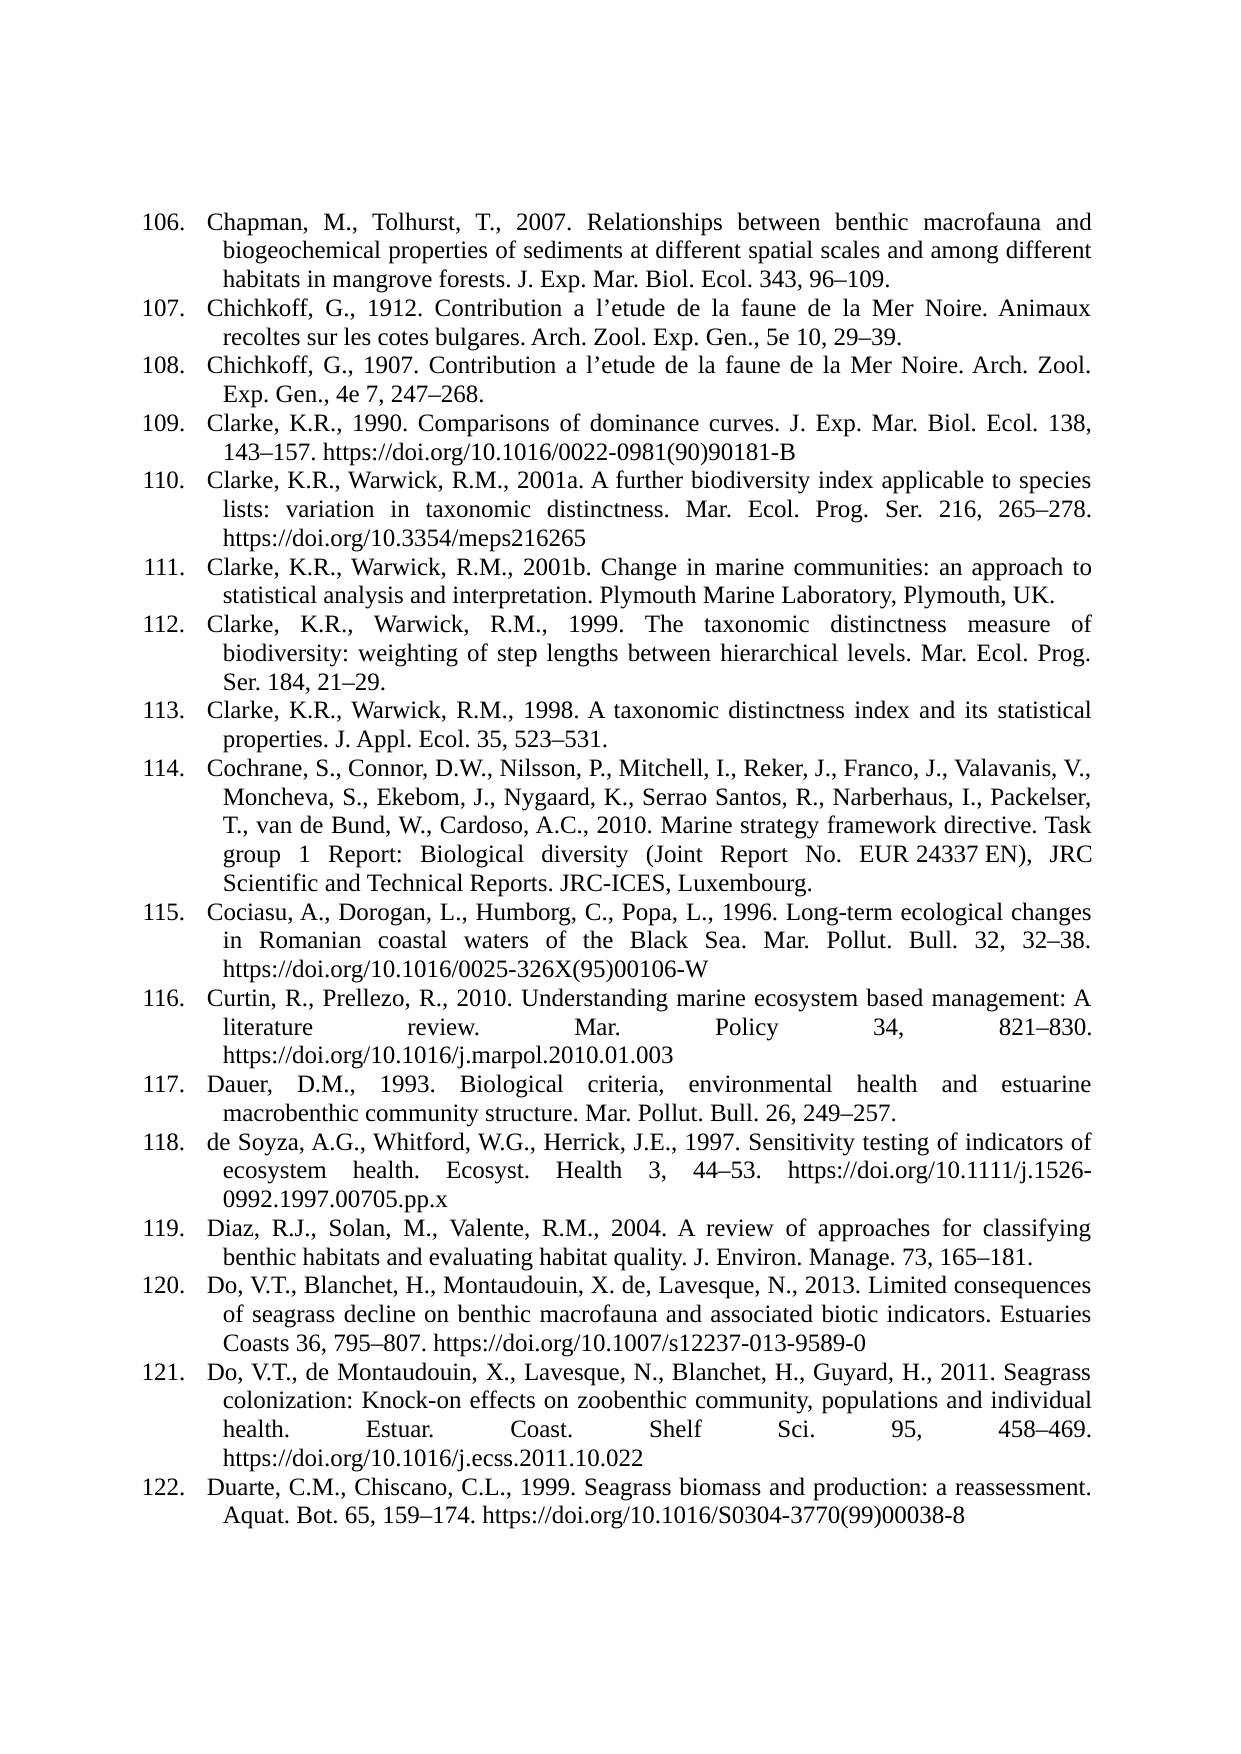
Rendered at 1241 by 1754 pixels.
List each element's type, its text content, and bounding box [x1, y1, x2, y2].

list Chichkoff, G., 1907. Contribution a l’etude de la faune de la Mer Noire. Arch. Zool. Exp. Gen., 4e 7, 247–268. [185, 350, 1093, 408]
list Duarte, C.M., Chiscano, C.L., 1999. Seagrass biomass and production: a reassessment. Aquat. Bot. 65, 159–174. https://doi.org/10.1016/S0304-3770(99)00038-8 [185, 1472, 1093, 1529]
list de Soyza, A.G., Whitford, W.G., Herrick, J.E., 1997. Sensitivity testing of indicators of ecosystem health. Ecosyst. Health 3, 44–53. https://doi.org/10.1111/j.1526-0992.1997.00705.pp.x [185, 1127, 1093, 1213]
list Chichkoff, G., 1912. Contribution a l’etude de la faune de la Mer Noire. Animaux recoltes sur les cotes bulgares. Arch. Zool. Exp. Gen., 5e 10, 29–39. [185, 293, 1093, 350]
list Clarke, K.R., Warwick, R.M., 1998. A taxonomic distinctness index and its statistical properties. J. Appl. Ecol. 35, 523–531. [185, 695, 1093, 753]
list Dauer, D.M., 1993. Biological criteria, environmental health and estuarine macrobenthic community structure. Mar. Pollut. Bull. 26, 249–257. [185, 1069, 1093, 1127]
list Cociasu, A., Dorogan, L., Humborg, C., Popa, L., 1996. Long-term ecological changes in Romanian coastal waters of the Black Sea. Mar. Pollut. Bull. 32, 32–38. https://doi.org/10.1016/0025-326X(95)00106-W [185, 897, 1093, 983]
list Clarke, K.R., Warwick, R.M., 1999. The taxonomic distinctness measure of biodiversity: weighting of step lengths between hierarchical levels. Mar. Ecol. Prog. Ser. 184, 21–29. [185, 609, 1093, 695]
list Diaz, R.J., Solan, M., Valente, R.M., 2004. A review of approaches for classifying benthic habitats and evaluating habitat quality. J. Environ. Manage. 73, 165–181. [185, 1213, 1093, 1270]
list Chapman, M., Tolhurst, T., 2007. Relationships between benthic macrofauna and biogeochemical properties of sediments at different spatial scales and among different habitats in mangrove forests. J. Exp. Mar. Biol. Ecol. 343, 96–109. [185, 207, 1093, 293]
list Clarke, K.R., Warwick, R.M., 2001a. A further biodiversity index applicable to species lists: variation in taxonomic distinctness. Mar. Ecol. Prog. Ser. 216, 265–278. https://doi.org/10.3354/meps216265 [185, 465, 1093, 552]
list Curtin, R., Prellezo, R., 2010. Understanding marine ecosystem based management: A literature review. Mar. Policy 34, 821–830. https://doi.org/10.1016/j.marpol.2010.01.003 [185, 983, 1093, 1069]
list Cochrane, S., Connor, D.W., Nilsson, P., Mitchell, I., Reker, J., Franco, J., Valavanis, V., Moncheva, S., Ekebom, J., Nygaard, K., Serrao Santos, R., Narberhaus, I., Packelser, T., van de Bund, W., Cardoso, A.C., 2010. Marine strategy framework directive. Task group 1 Report: Biological diversity (Joint Report No. EUR 24337 EN), JRC Scientific and Technical Reports. JRC-ICES, Luxembourg. [185, 753, 1093, 897]
list Clarke, K.R., 1990. Comparisons of dominance curves. J. Exp. Mar. Biol. Ecol. 138, 143–157. https://doi.org/10.1016/0022-0981(90)90181-B [185, 408, 1093, 465]
list Do, V.T., Blanchet, H., Montaudouin, X. de, Lavesque, N., 2013. Limited consequences of seagrass decline on benthic macrofauna and associated biotic indicators. Estuaries Coasts 36, 795–807. https://doi.org/10.1007/s12237-013-9589-0 [185, 1270, 1093, 1357]
list Do, V.T., de Montaudouin, X., Lavesque, N., Blanchet, H., Guyard, H., 2011. Seagrass colonization: Knock-on effects on zoobenthic community, populations and individual health. Estuar. Coast. Shelf Sci. 95, 458–469. https://doi.org/10.1016/j.ecss.2011.10.022 [185, 1357, 1093, 1472]
list Clarke, K.R., Warwick, R.M., 2001b. Change in marine communities: an approach to statistical analysis and interpretation. Plymouth Marine Laboratory, Plymouth, UK. [185, 552, 1093, 609]
